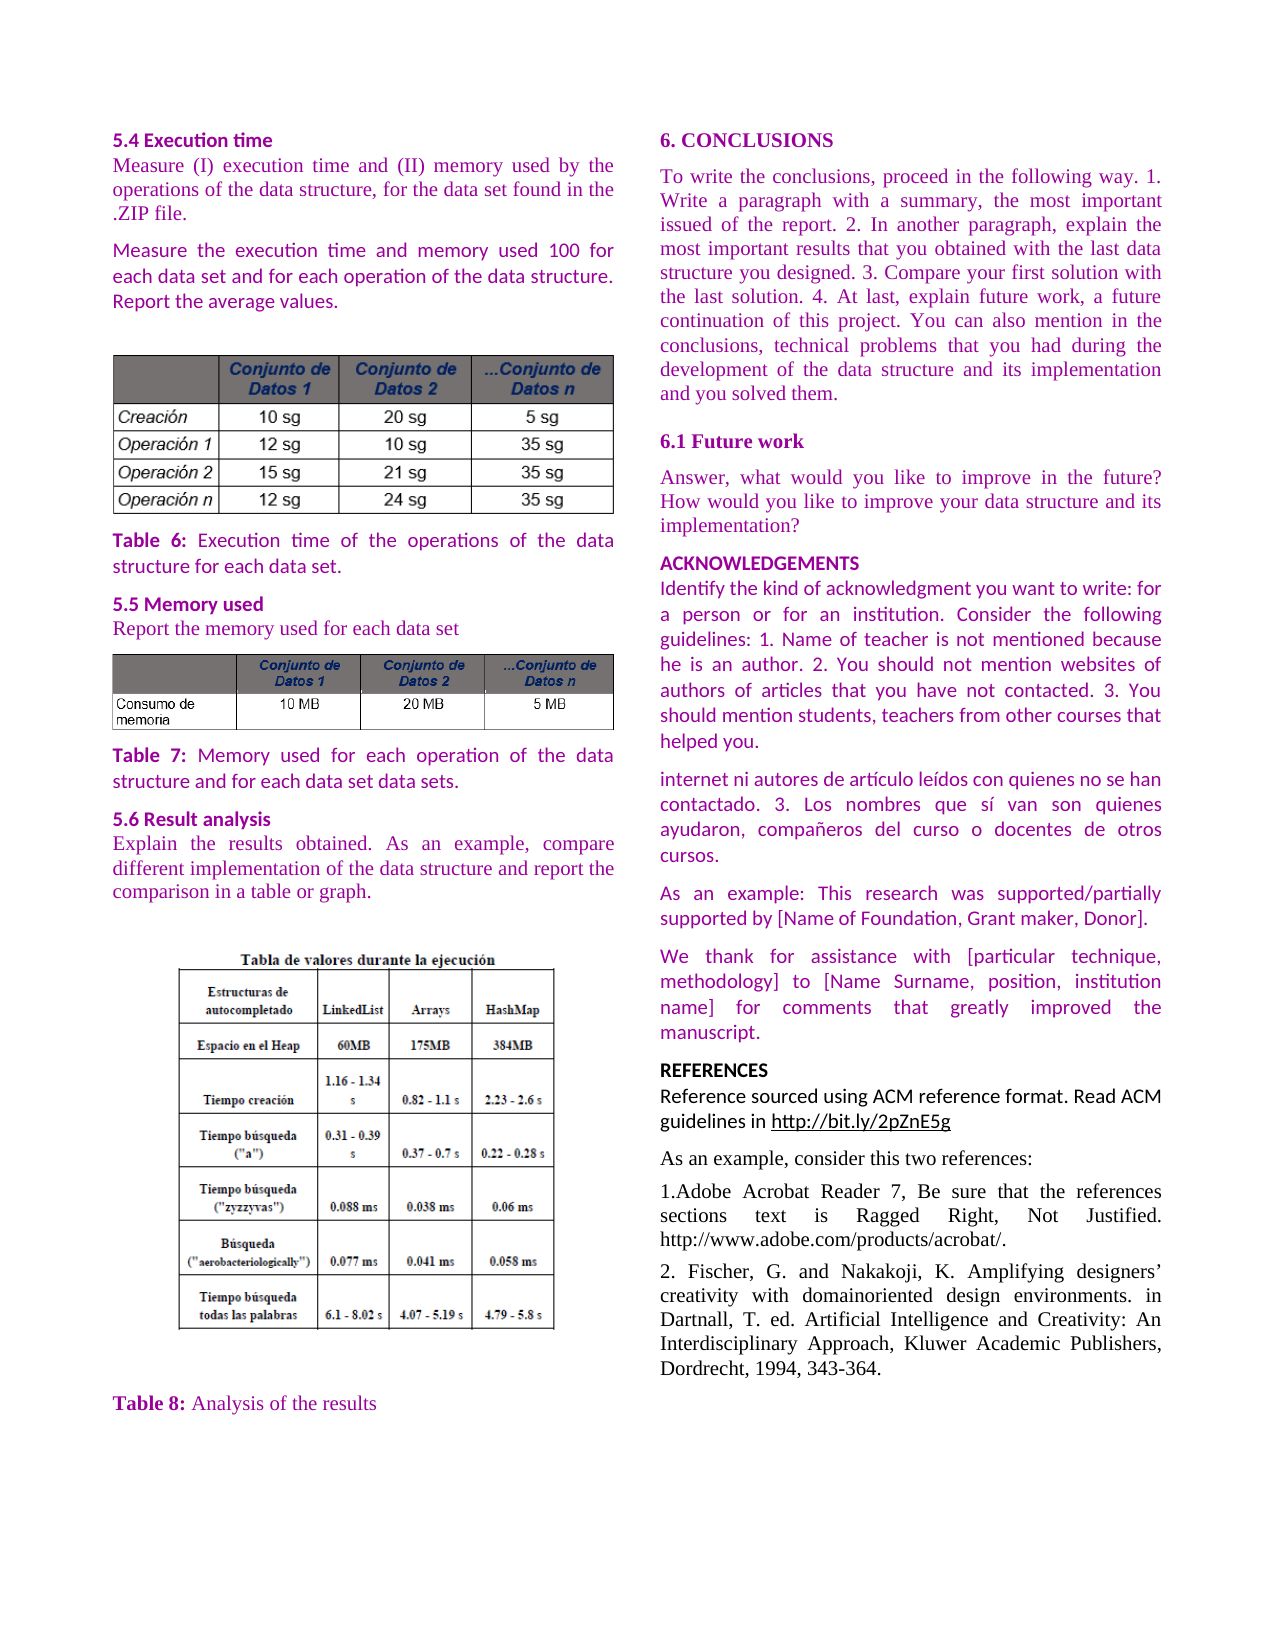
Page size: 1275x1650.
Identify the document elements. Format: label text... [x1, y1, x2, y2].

subtitle 5.6 Result analysis [112, 806, 615, 831]
text Measure (I) execution time and (II) memory used by the operations of the data structure, for the data set found in the .ZIP file. [112, 153, 615, 225]
subtitle REFERENCES [660, 1057, 1162, 1083]
text As an example, consider this two references: [660, 1146, 1162, 1170]
text 6.1 Future work [660, 429, 1162, 453]
text To write the conclusions, proceed in the following way. 1. Write a paragraph with a summary, the most important issued of the report. 2. In another paragraph, explain the most important results that you obtained with the last data structure you designed. 3. Compare your first solution with the last solution. 4. At last, explain future work, a future continuation of this project. You can also mention in the conclusions, technical problems that you had during the development of the data structure and its implementation and you solved them. [660, 164, 1162, 405]
picture [113, 355, 616, 515]
subtitle Table 6: Execution time of the operations of the data structure for each data set. [112, 364, 615, 578]
text Reference sourced using ACM reference format. Read ACM guidelines in http://bit.ly/2pZnE5g [660, 1083, 1162, 1134]
text Explain the results obtained. As an example, compare different implementation of the data structure and report the comparison in a table or graph. [112, 831, 615, 903]
text Table 8: Analysis of the results [112, 1391, 615, 1415]
subtitle Measure the execution time and memory used 100 for each data set and for each operation of the data structure. Report the average values. [112, 238, 615, 314]
text Report the memory used for each data set [112, 616, 615, 640]
text 2. Fischer, G. and Nakakoji, K. Amplifying designers’ creativity with domainoriented design environments. in Dartnall, T. ed. Artificial Intelligence and Creativity: An Interdisciplinary Approach, Kluwer Academic Publishers, Dordrecht, 1994, 343-364. [660, 1259, 1162, 1379]
subtitle 5.4 Execution time [112, 127, 615, 153]
text Identify the kind of acknowledgment you want to write: for a person or for an institution. Consider the following guidelines: 1. Name of teacher is not mentioned because he is an author. 2. You should not mention websites of authors of articles that you have not contacted. 3. You should mention students, teachers from other courses that helped you. [660, 575, 1162, 753]
subtitle Table 7: Memory used for each operation of the data structure and for each data set data sets. [112, 743, 615, 793]
picture [165, 944, 567, 1334]
text 6. CONCLUSIONS [660, 127, 1162, 152]
text We thank for assistance with [particular technique, methodology] to [Name Surname, position, institution name] for comments that greatly improved the manuscript. [660, 943, 1162, 1045]
text 1.Adobe Acrobat Reader 7, Be sure that the references sections text is Ragged Right, Not Justified. http://www.adobe.com/products/acrobat/. [660, 1179, 1162, 1251]
text internet ni autores de artículo leídos con quienes no se han contactado. 3. Los nombres que sí van son quienes ayudaron, compañeros del curso o docentes de otros cursos. [660, 766, 1162, 867]
text As an example: This research was supported/partially supported by [Name of Foundation, Grant maker, Donor]. [660, 880, 1162, 931]
subtitle ACKNOWLEDGEMENTS [660, 550, 1162, 575]
subtitle 5.5 Memory used [112, 591, 615, 616]
picture [112, 652, 615, 730]
text Answer, what would you like to improve in the future? How would you like to improve your data structure and its implementation? [660, 465, 1162, 537]
